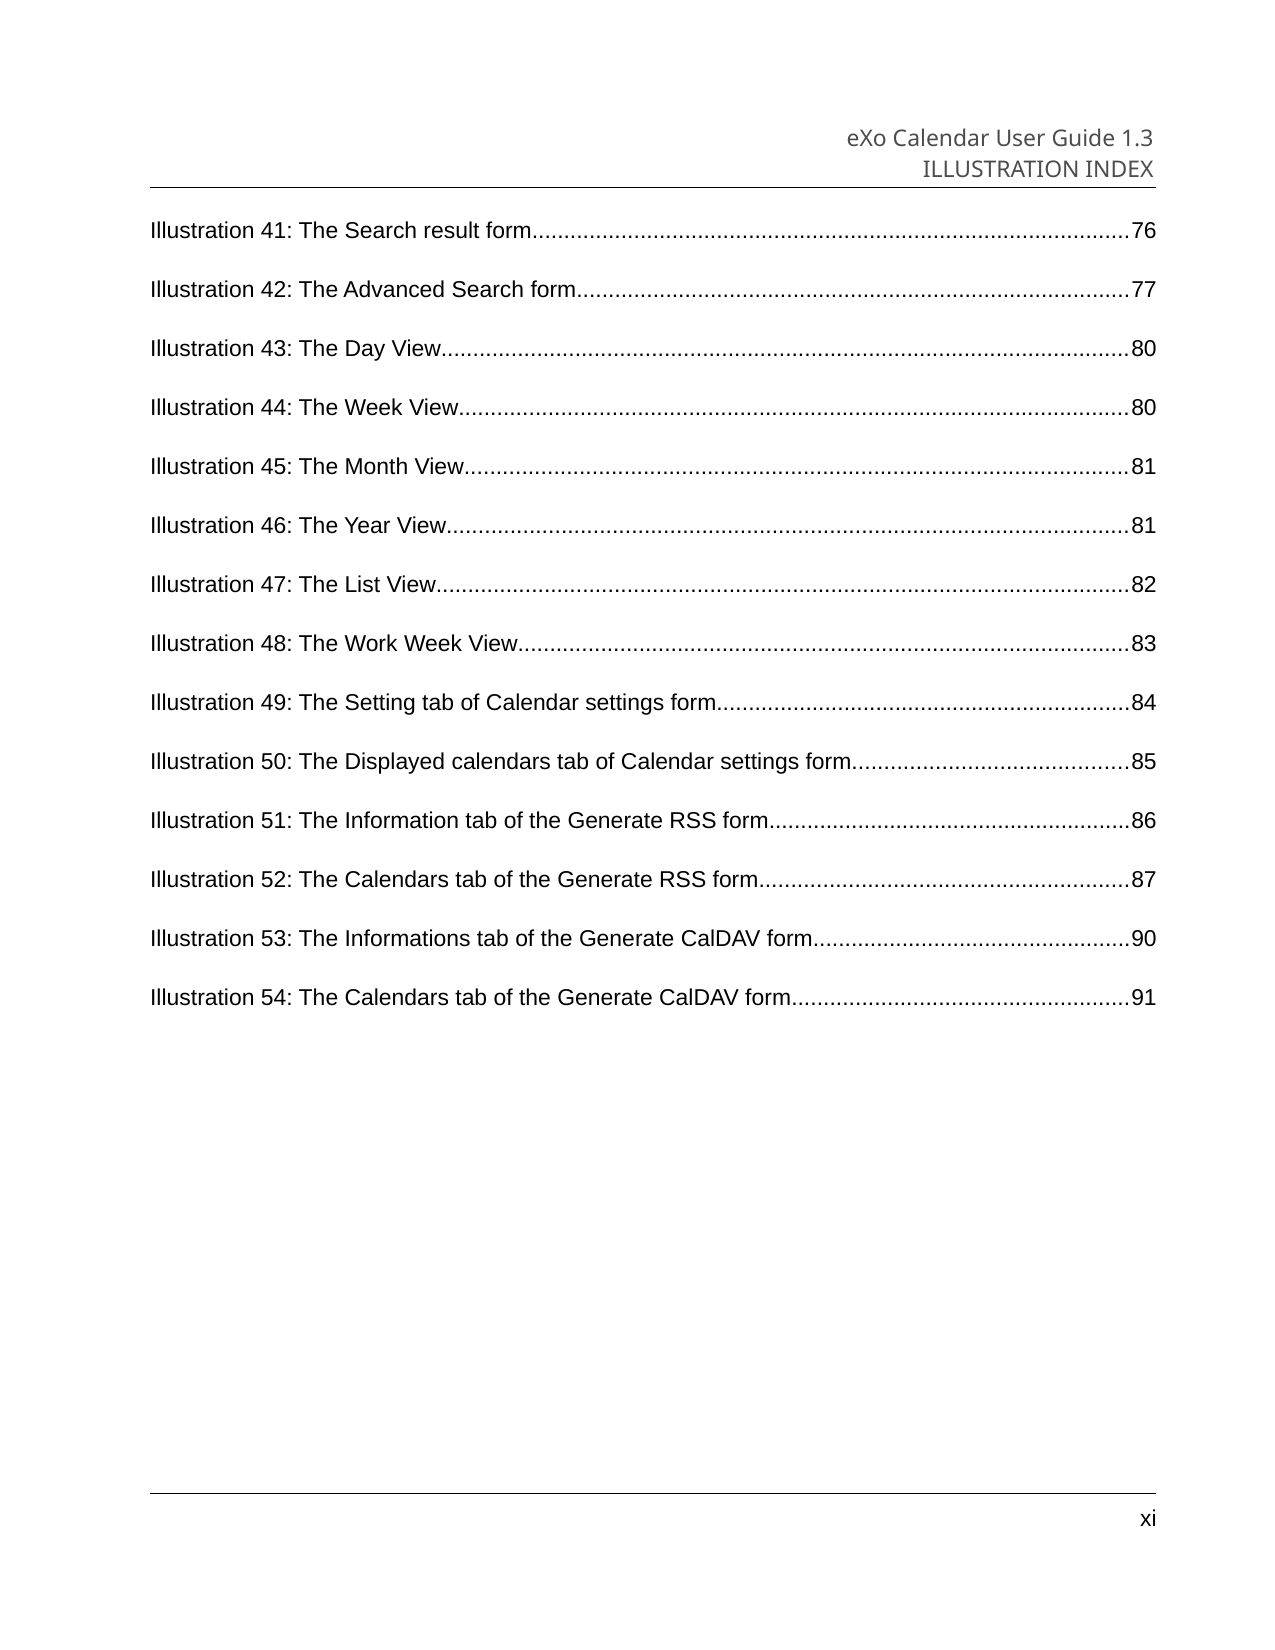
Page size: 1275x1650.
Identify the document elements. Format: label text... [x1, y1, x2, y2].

text Illustration 51: The Information tab of the Generate RSS form 86 [150, 807, 1156, 833]
text Illustration 54: The Calendars tab of the Generate CalDAV form 91 [150, 984, 1156, 1010]
text Illustration 47: The List View 82 [150, 571, 1156, 597]
text Illustration 48: The Work Week View 83 [150, 630, 1156, 656]
text Illustration 49: The Setting tab of Calendar settings form 84 [150, 689, 1156, 715]
text Illustration 50: The Displayed calendars tab of Calendar settings form 85 [150, 748, 1156, 774]
text Illustration 52: The Calendars tab of the Generate RSS form 87 [150, 866, 1156, 892]
text Illustration 53: The Informations tab of the Generate CalDAV form 90 [150, 925, 1156, 951]
text Illustration 44: The Week View 80 [150, 394, 1156, 420]
text Illustration 46: The Year View 81 [150, 512, 1156, 538]
text Illustration 43: The Day View 80 [150, 335, 1156, 361]
text Illustration 45: The Month View 81 [150, 453, 1156, 479]
text Illustration 41: The Search result form 76 [150, 217, 1156, 243]
text Illustration 42: The Advanced Search form 77 [150, 276, 1156, 302]
